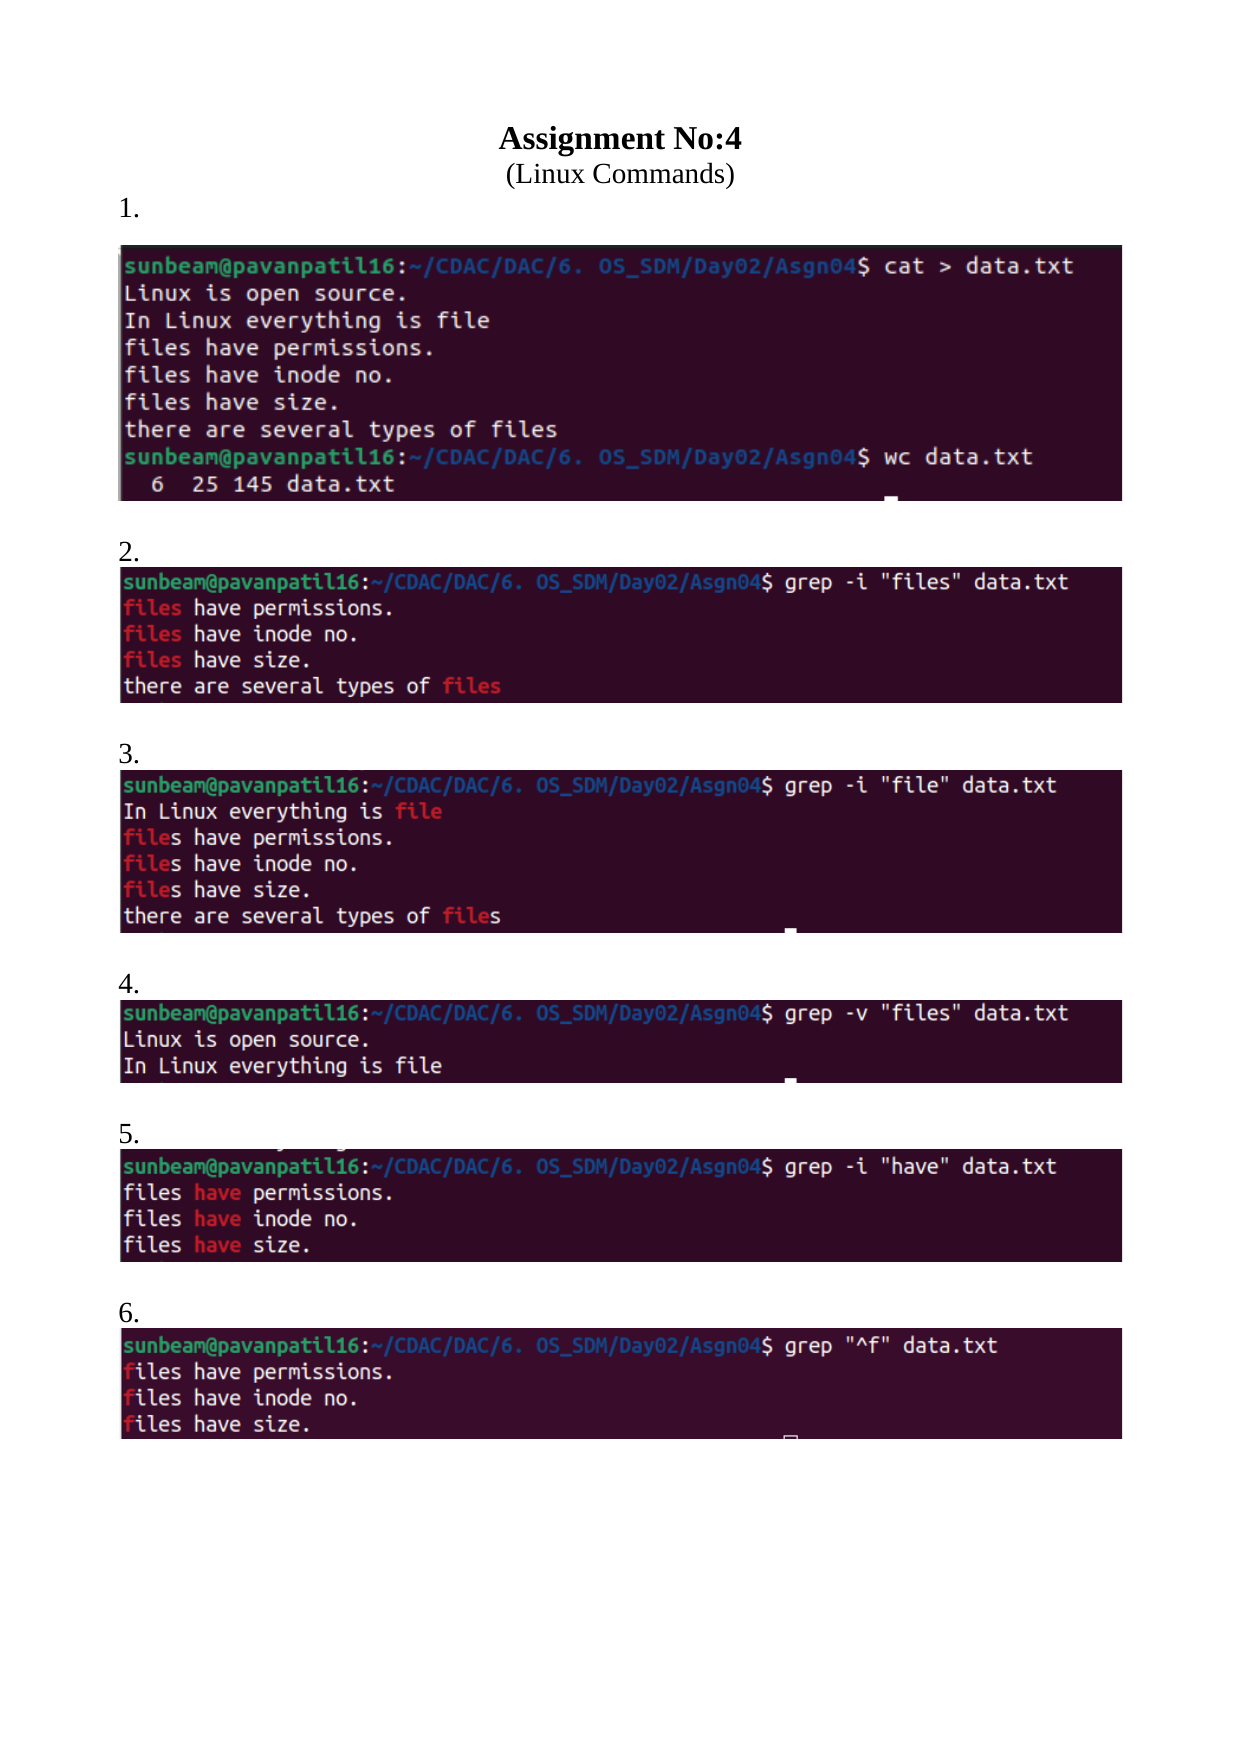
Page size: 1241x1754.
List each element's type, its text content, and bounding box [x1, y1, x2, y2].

text 4. [118, 966, 1122, 1000]
text 2. [118, 534, 1122, 567]
text 1. [118, 190, 1122, 223]
picture [118, 1328, 1123, 1439]
picture [118, 1000, 1123, 1083]
picture [118, 567, 1123, 703]
text 6. [118, 1295, 1122, 1328]
text 3. [118, 736, 1122, 770]
picture [118, 245, 1123, 501]
text 5. [118, 1116, 1122, 1149]
text (Linux Commands) [118, 156, 1122, 190]
picture [118, 1149, 1123, 1262]
text Assignment No:4 [118, 118, 1122, 156]
picture [118, 770, 1123, 933]
